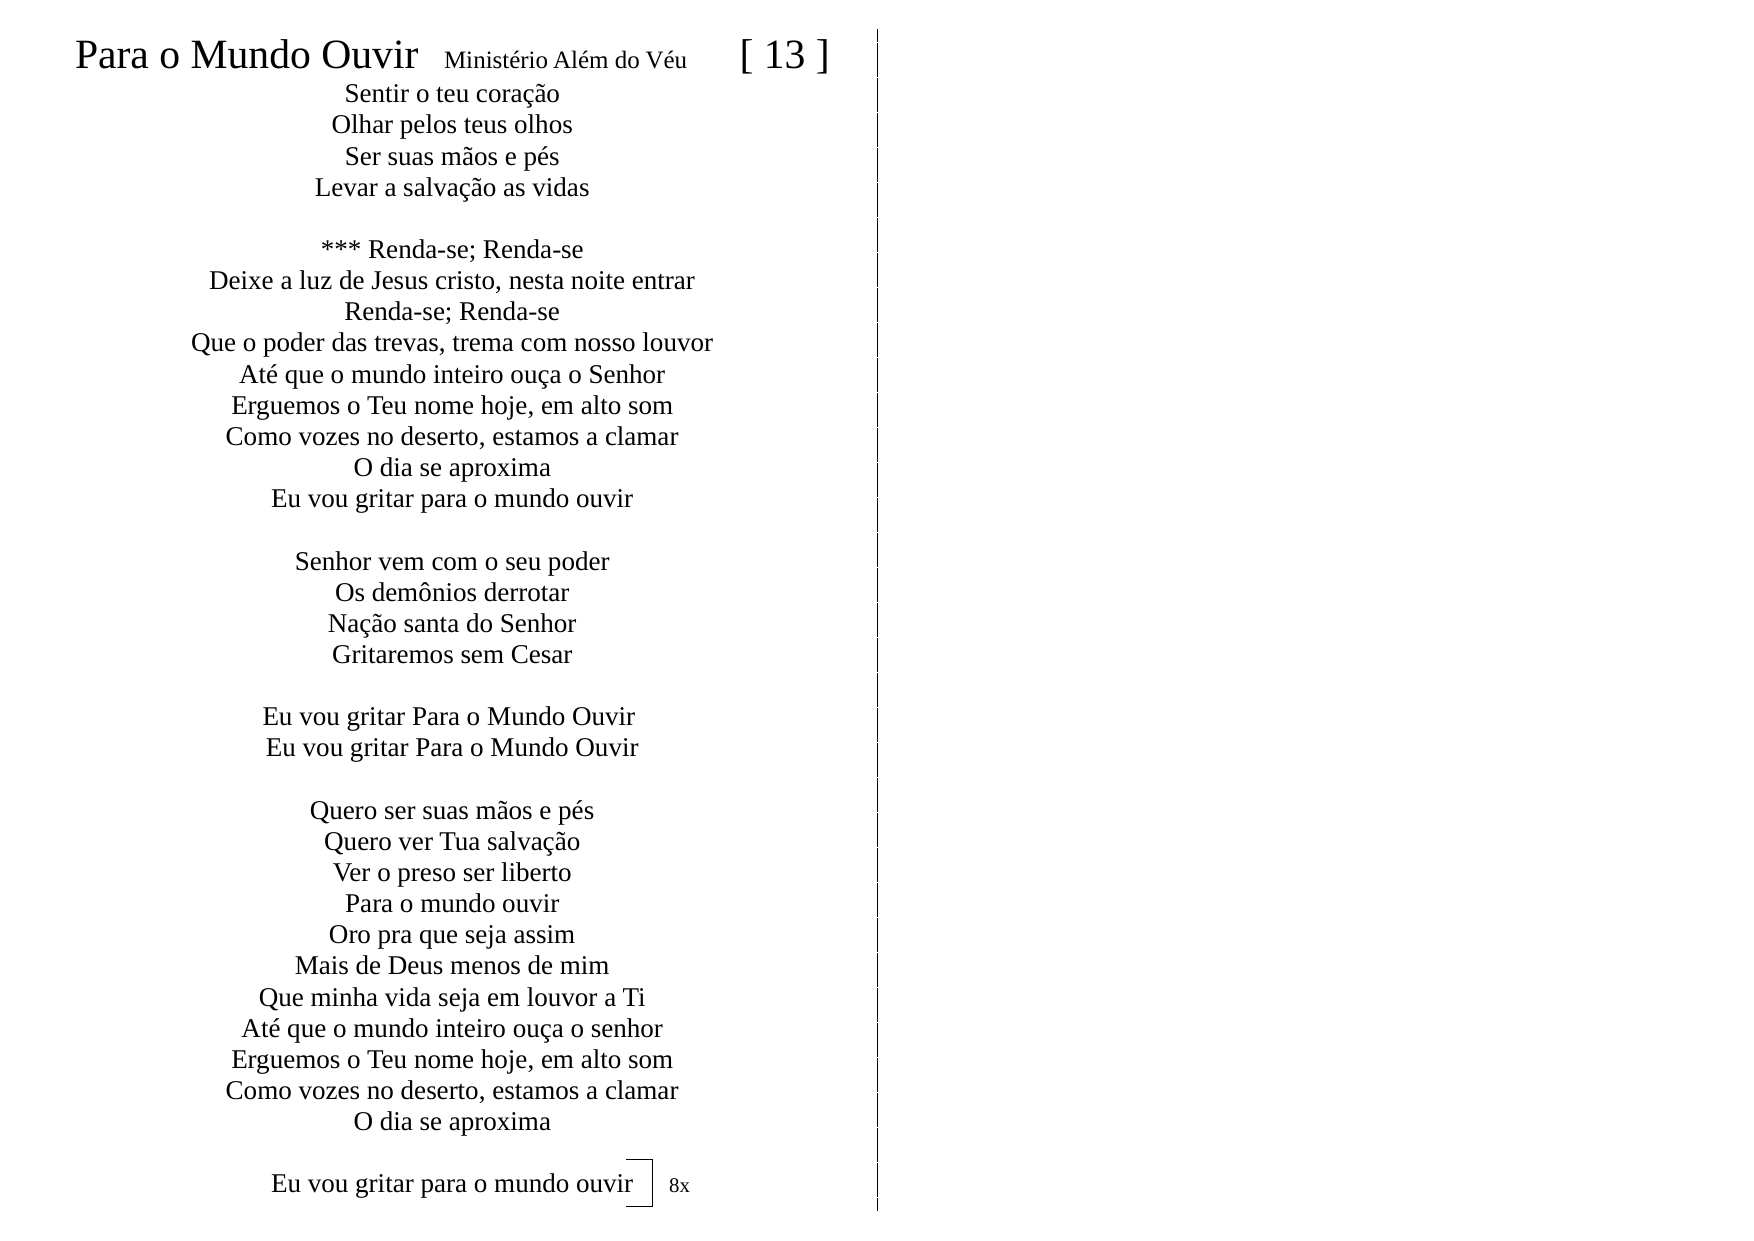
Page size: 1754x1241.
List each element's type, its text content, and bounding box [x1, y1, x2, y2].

text Oro pra que seja assim [29, 918, 875, 949]
text O dia se aproxima [29, 451, 875, 482]
text O dia se aproxima [29, 1105, 875, 1136]
text Erguemos o Teu nome hoje, em alto som [29, 1043, 875, 1074]
text Quero ser suas mãos e pés [29, 794, 875, 825]
text Eu vou gritar para o mundo ouvir [29, 482, 875, 513]
text Sentir o teu coração [29, 77, 875, 108]
text Ver o preso ser liberto [29, 856, 875, 887]
text Como vozes no deserto, estamos a clamar [29, 1074, 875, 1105]
text Mais de Deus menos de mim [29, 949, 875, 981]
text Até que o mundo inteiro ouça o senhor [29, 1012, 875, 1043]
text *** Renda-se; Renda-se [29, 233, 875, 264]
text Olhar pelos teus olhos [29, 108, 875, 140]
text Eu vou gritar Para o Mundo Ouvir [29, 700, 875, 731]
text Os demônios derrotar [29, 576, 875, 607]
text Que o poder das trevas, trema com nosso louvor [29, 327, 875, 358]
text Quero ver Tua salvação [29, 825, 875, 856]
text Levar a salvação as vidas [29, 171, 875, 202]
text Senhor vem com o seu poder [29, 544, 875, 576]
text Ser suas mãos e pés [29, 140, 875, 171]
text Para o Mundo Ouvir Ministério Além do Véu [ 13 ] [29, 29, 875, 77]
text Nação santa do Senhor [29, 607, 875, 638]
text Como vozes no deserto, estamos a clamar [29, 420, 875, 451]
text Eu vou gritar para o mundo ouvir [653, 1167, 875, 1199]
text Renda-se; Renda-se [29, 295, 875, 327]
text Erguemos o Teu nome hoje, em alto som [29, 389, 875, 420]
text Eu vou gritar para o mundo ouvir [29, 1167, 652, 1199]
text Para o mundo ouvir [29, 887, 875, 918]
text Até que o mundo inteiro ouça o Senhor [29, 358, 875, 389]
text Gritaremos sem Cesar [29, 638, 875, 669]
text Eu vou gritar Para o Mundo Ouvir [29, 731, 875, 763]
text Deixe a luz de Jesus cristo, nesta noite entrar [29, 264, 875, 295]
text Que minha vida seja em louvor a Ti [29, 981, 875, 1012]
